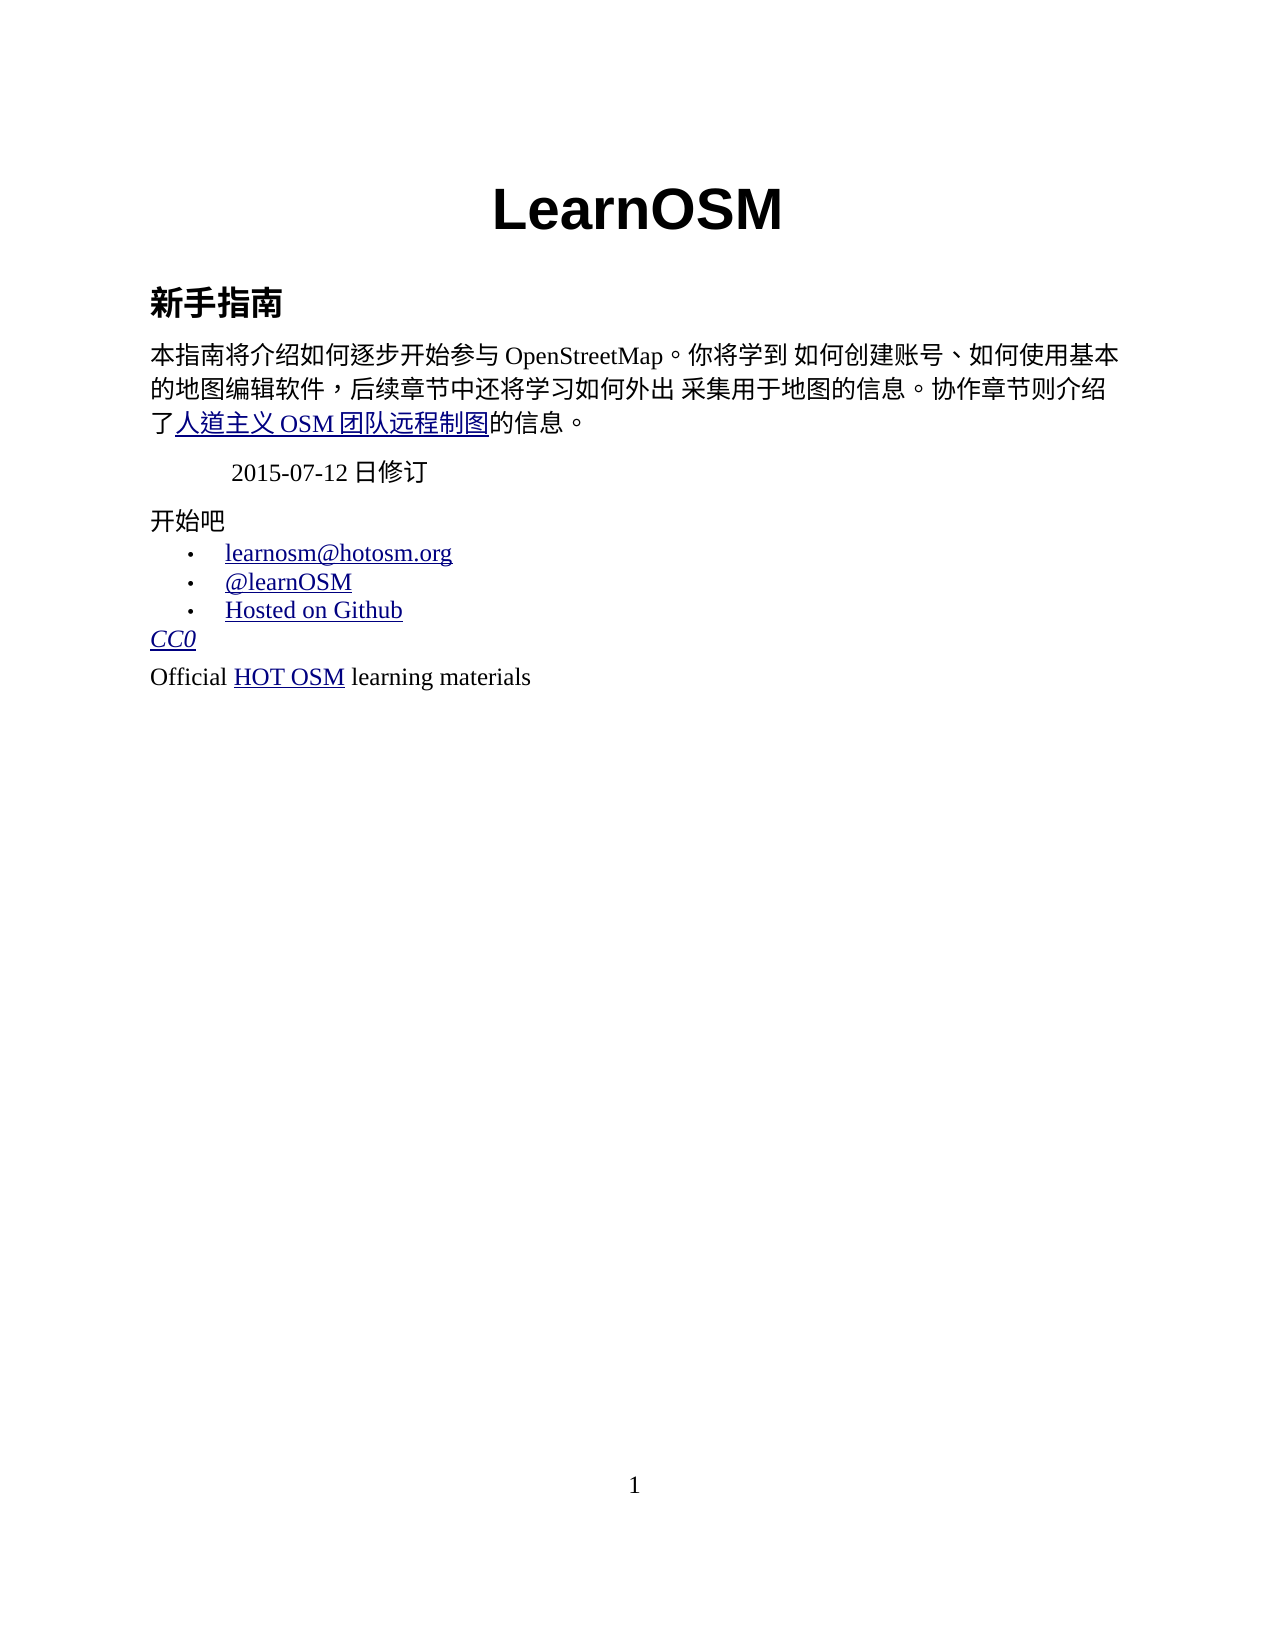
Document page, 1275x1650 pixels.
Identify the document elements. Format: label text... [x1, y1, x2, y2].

text 2015-07-12日修订 [225, 455, 1125, 489]
text 本指南将介绍如何逐步开始参与OpenStreetMap。你将学到 如何创建账号、如何使用基本的地图编辑软件，后续章节中还将学习如何外出 采集用于地图的信息。协作章节则介绍了人道主义OSM团队远程制图的信息。 [150, 338, 1125, 440]
text CC0 [150, 624, 1125, 653]
text Official HOT OSM learning materials [150, 662, 1125, 691]
list @learnOSM [187, 567, 1125, 596]
title LearnOSM [150, 175, 1125, 242]
text 开始吧 [150, 504, 1125, 538]
subtitle 新手指南 [150, 279, 1125, 325]
list Hosted on Github [187, 596, 1125, 624]
list learnosm@hotosm.org [187, 538, 1125, 567]
